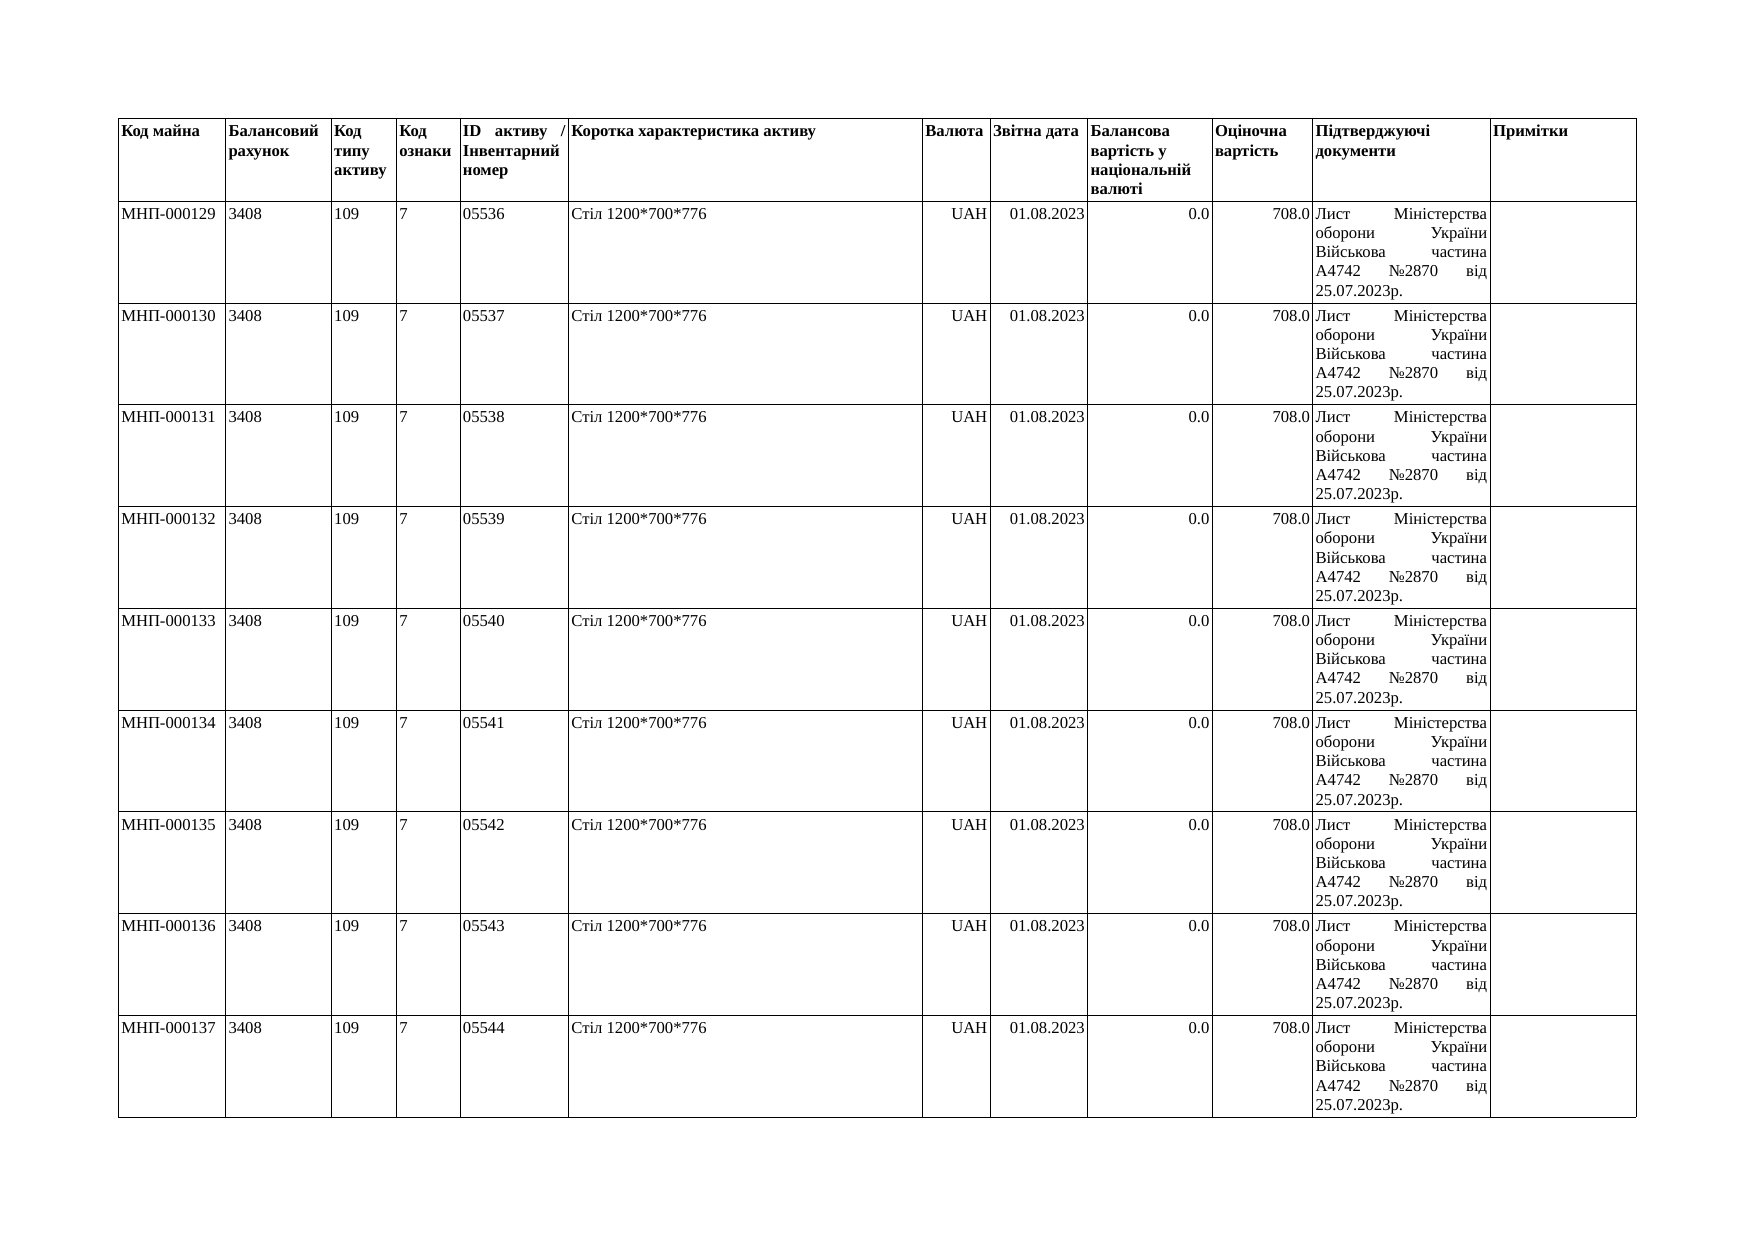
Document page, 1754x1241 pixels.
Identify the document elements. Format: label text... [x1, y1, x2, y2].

table_cell МНП-000136 [119, 914, 225, 1015]
table_cell 0.0 [1088, 202, 1212, 302]
table_cell 05542 [461, 812, 568, 913]
table_header Балансовий рахунок [226, 119, 331, 201]
table_cell 0.0 [1088, 405, 1212, 506]
table_cell UAH [923, 609, 990, 709]
table_cell 109 [332, 812, 396, 913]
table_cell UAH [923, 1016, 990, 1117]
table_cell 109 [332, 711, 396, 811]
table_cell 01.08.2023 [991, 507, 1087, 608]
table_cell МНП-000137 [119, 1016, 225, 1117]
table_cell 708.0 [1213, 304, 1312, 404]
table_cell [1491, 202, 1636, 302]
table_cell [1491, 711, 1636, 811]
table_cell 109 [332, 304, 396, 404]
table_cell 0.0 [1088, 304, 1212, 404]
table_cell 109 [332, 609, 396, 709]
table_cell Стіл 1200*700*776 [569, 405, 922, 506]
table_header Підтверджуючі документи [1313, 119, 1490, 201]
table_cell 708.0 [1213, 812, 1312, 913]
table_cell 109 [332, 405, 396, 506]
table_cell 3408 [226, 609, 331, 709]
table_cell 708.0 [1213, 202, 1312, 302]
table_cell 7 [397, 304, 460, 404]
table_cell [1491, 1016, 1636, 1117]
table_cell Стіл 1200*700*776 [569, 507, 922, 608]
table_cell 3408 [226, 914, 331, 1015]
table_cell 05539 [461, 507, 568, 608]
table_cell 3408 [226, 711, 331, 811]
table_cell 3408 [226, 1016, 331, 1117]
table_cell [1491, 609, 1636, 709]
table_cell 109 [332, 507, 396, 608]
table_header Примітки [1491, 119, 1636, 201]
table_cell 7 [397, 914, 460, 1015]
table_cell 109 [332, 1016, 396, 1117]
table_cell 7 [397, 812, 460, 913]
table_cell Лист Міністерства оборони України Військова частина А4742 №2870 від 25.07.2023р. [1313, 914, 1490, 1015]
table_header Код типу активу [332, 119, 396, 201]
table_header Балансова вартість у національній валюті [1088, 119, 1212, 201]
table_header Звітна дата [991, 119, 1087, 201]
table_cell UAH [923, 405, 990, 506]
table_cell 01.08.2023 [991, 812, 1087, 913]
table_cell МНП-000129 [119, 202, 225, 302]
table_cell 05537 [461, 304, 568, 404]
table_cell 708.0 [1213, 507, 1312, 608]
table_cell Стіл 1200*700*776 [569, 1016, 922, 1117]
table_cell 109 [332, 202, 396, 302]
table_cell Лист Міністерства оборони України Військова частина А4742 №2870 від 25.07.2023р. [1313, 1016, 1490, 1117]
table_cell 01.08.2023 [991, 304, 1087, 404]
table_header Валюта [923, 119, 990, 201]
table_cell UAH [923, 812, 990, 913]
table_header ID активу / Інвентарний номер [461, 119, 568, 201]
table_cell 7 [397, 507, 460, 608]
table_cell 708.0 [1213, 711, 1312, 811]
table_header Код ознаки [397, 119, 460, 201]
table_cell UAH [923, 914, 990, 1015]
table_cell 0.0 [1088, 1016, 1212, 1117]
table_cell 0.0 [1088, 507, 1212, 608]
table_cell 01.08.2023 [991, 914, 1087, 1015]
table_cell [1491, 914, 1636, 1015]
table_cell Лист Міністерства оборони України Військова частина А4742 №2870 від 25.07.2023р. [1313, 202, 1490, 302]
table_cell UAH [923, 202, 990, 302]
table_cell 7 [397, 405, 460, 506]
table_header Коротка характеристика активу [569, 119, 922, 201]
table_cell [1491, 405, 1636, 506]
table_cell 0.0 [1088, 812, 1212, 913]
table_cell UAH [923, 711, 990, 811]
table_cell 01.08.2023 [991, 1016, 1087, 1117]
table_cell UAH [923, 507, 990, 608]
table_cell 0.0 [1088, 609, 1212, 709]
table_cell UAH [923, 304, 990, 404]
table_cell 3408 [226, 304, 331, 404]
table_cell 05538 [461, 405, 568, 506]
table_cell 708.0 [1213, 405, 1312, 506]
table_cell Лист Міністерства оборони України Військова частина А4742 №2870 від 25.07.2023р. [1313, 609, 1490, 709]
table_cell [1491, 812, 1636, 913]
table_cell 01.08.2023 [991, 202, 1087, 302]
table_cell МНП-000135 [119, 812, 225, 913]
table_cell 3408 [226, 507, 331, 608]
table_cell Лист Міністерства оборони України Військова частина А4742 №2870 від 25.07.2023р. [1313, 711, 1490, 811]
table_cell [1491, 304, 1636, 404]
table_cell [1491, 507, 1636, 608]
table_cell 0.0 [1088, 914, 1212, 1015]
table_header Оціночна вартість [1213, 119, 1312, 201]
table_cell Лист Міністерства оборони України Військова частина А4742 №2870 від 25.07.2023р. [1313, 405, 1490, 506]
table_cell 708.0 [1213, 914, 1312, 1015]
table_cell МНП-000130 [119, 304, 225, 404]
table_cell 7 [397, 1016, 460, 1117]
table_cell 05541 [461, 711, 568, 811]
table_cell Стіл 1200*700*776 [569, 609, 922, 709]
table_cell 7 [397, 609, 460, 709]
table_cell 01.08.2023 [991, 711, 1087, 811]
table_cell Стіл 1200*700*776 [569, 914, 922, 1015]
table_cell МНП-000132 [119, 507, 225, 608]
table_cell МНП-000131 [119, 405, 225, 506]
table_cell Лист Міністерства оборони України Військова частина А4742 №2870 від 25.07.2023р. [1313, 507, 1490, 608]
table_cell 05540 [461, 609, 568, 709]
table_cell 3408 [226, 405, 331, 506]
table_cell 0.0 [1088, 711, 1212, 811]
table_cell МНП-000133 [119, 609, 225, 709]
table_cell 109 [332, 914, 396, 1015]
table_cell 05536 [461, 202, 568, 302]
table_cell МНП-000134 [119, 711, 225, 811]
table_cell Стіл 1200*700*776 [569, 202, 922, 302]
table_cell 3408 [226, 812, 331, 913]
table_cell Стіл 1200*700*776 [569, 711, 922, 811]
table_cell Стіл 1200*700*776 [569, 812, 922, 913]
table_cell 01.08.2023 [991, 405, 1087, 506]
table_cell 3408 [226, 202, 331, 302]
table_cell 05543 [461, 914, 568, 1015]
table_cell Стіл 1200*700*776 [569, 304, 922, 404]
table_cell 01.08.2023 [991, 609, 1087, 709]
table_header Код майна [119, 119, 225, 201]
table_cell Лист Міністерства оборони України Військова частина А4742 №2870 від 25.07.2023р. [1313, 812, 1490, 913]
table_cell 7 [397, 202, 460, 302]
table_cell 708.0 [1213, 1016, 1312, 1117]
table_cell 05544 [461, 1016, 568, 1117]
table_cell 7 [397, 711, 460, 811]
table_cell 708.0 [1213, 609, 1312, 709]
table_cell Лист Міністерства оборони України Військова частина А4742 №2870 від 25.07.2023р. [1313, 304, 1490, 404]
